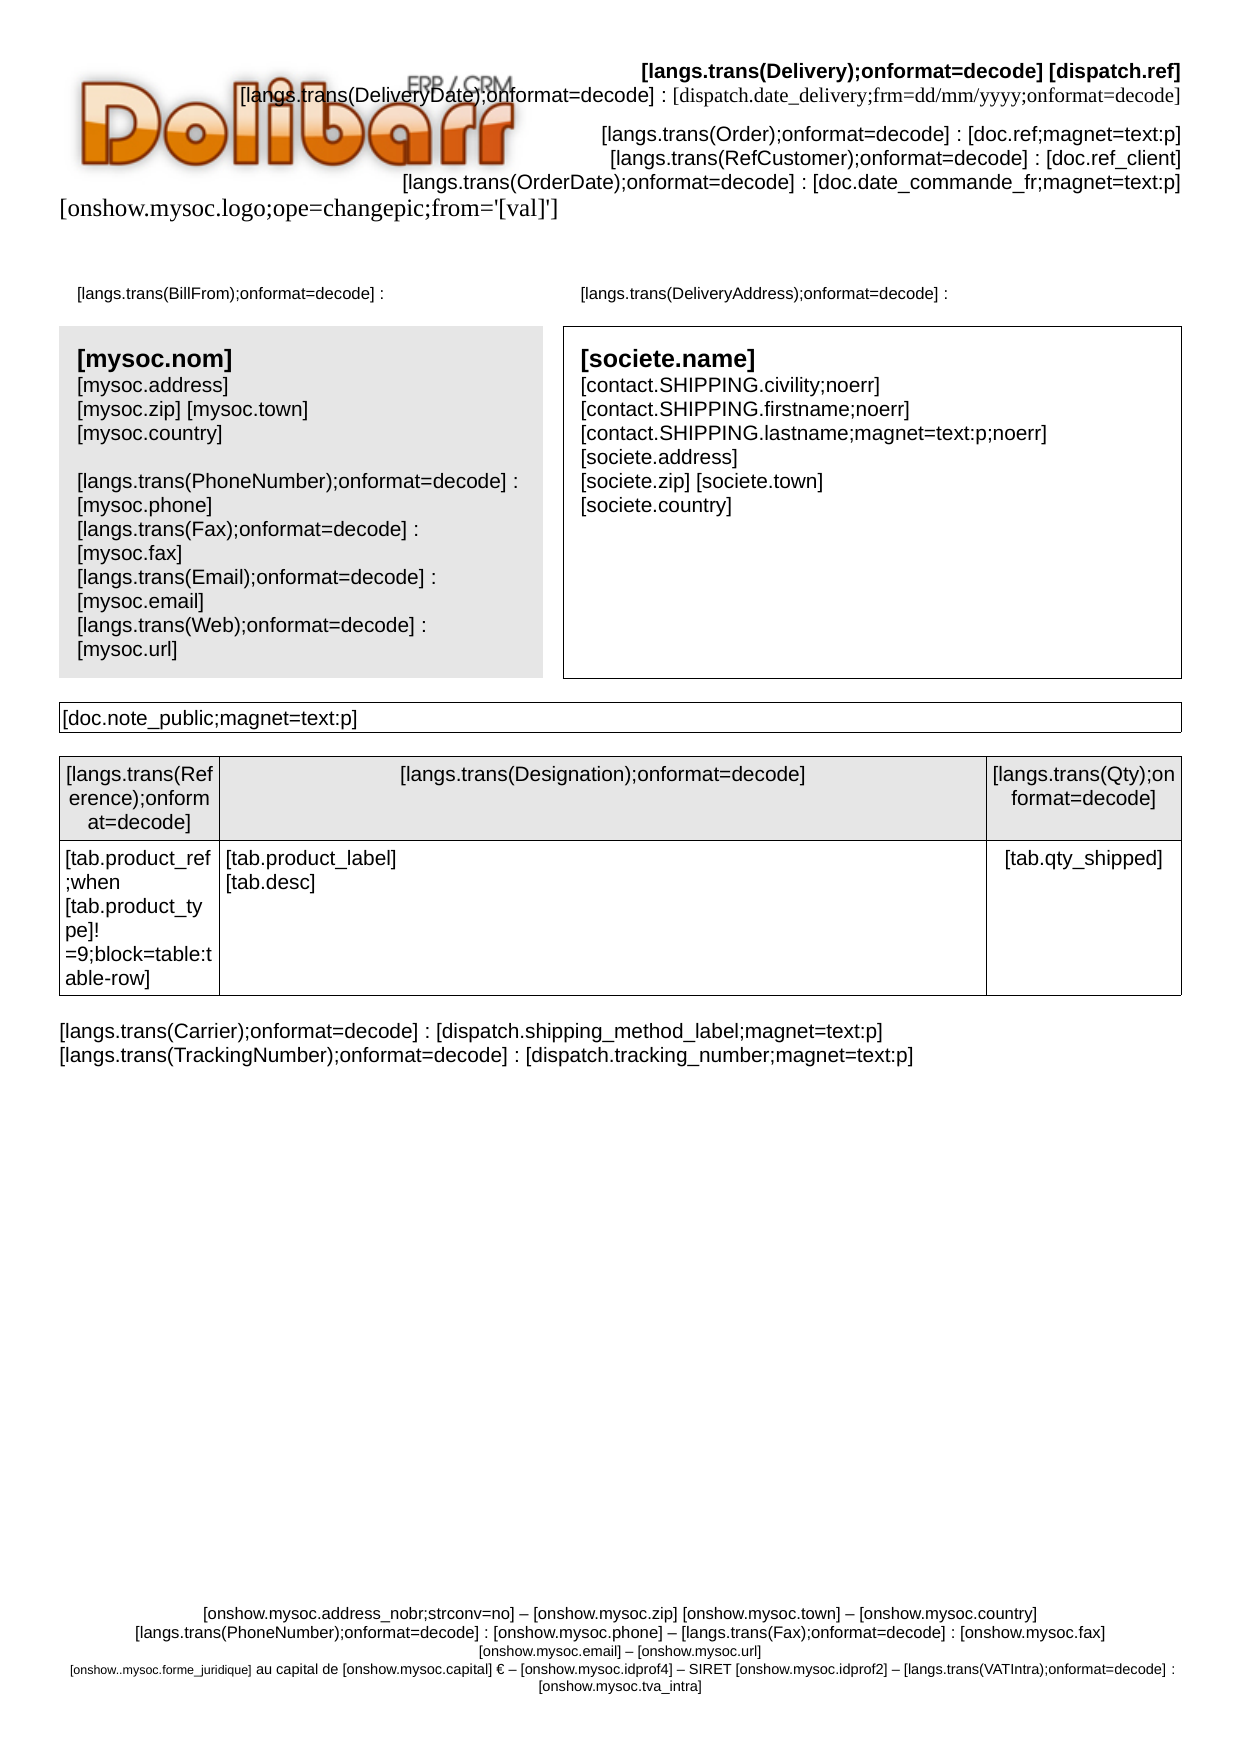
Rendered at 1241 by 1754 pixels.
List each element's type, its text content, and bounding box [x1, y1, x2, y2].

table_header [langs.trans(Reference);onformat=decode] [60, 757, 219, 840]
table_header [langs.trans(DeliveryAddress);onformat=decode] : [563, 266, 1181, 326]
table_cell [societe.name] [contact.SHIPPING.civility;noerr] [contact.SHIPPING.firstname;noerr] [contact.SHIPPING.lastname;magnet=text:p;noerr] [societe.address] [societe.zip] [societe.town] [societe.country] [564, 327, 1181, 678]
table_cell [tab.product_ref;when [tab.product_type]!=9;block=table:table-row] [60, 841, 219, 995]
table_cell [mysoc.nom] [mysoc.address] [mysoc.zip] [mysoc.town] [mysoc.country] [langs.trans(PhoneNumber);onformat=decode] : [mysoc.phone] [langs.trans(Fax);onformat=decode] : [mysoc.fax] [langs.trans(Email);onformat=decode] : [mysoc.email] [langs.trans(Web);onformat=decode] : [mysoc.url] [59, 326, 543, 678]
table_header [langs.trans(Qty);onformat=decode] [987, 757, 1181, 840]
table_header [543, 266, 563, 326]
table_header [langs.trans(BillFrom);onformat=decode] : [59, 266, 543, 326]
text [doc.note_public;magnet=text:p] [60, 703, 1181, 732]
table_cell [543, 326, 563, 678]
text [langs.trans(TrackingNumber);onformat=decode] : [dispatch.tracking_number;magnet=text:p] [59, 1043, 1181, 1067]
picture [63, 59, 533, 185]
picture [519, 176, 529, 185]
table_header [langs.trans(Designation);onformat=decode] [220, 757, 986, 840]
table_cell [tab.product_label] [tab.desc] [220, 841, 986, 995]
table_cell [tab.qty_shipped] [987, 841, 1181, 995]
text [langs.trans(Carrier);onformat=decode] : [dispatch.shipping_method_label;magnet=text:p] [59, 1019, 1181, 1043]
